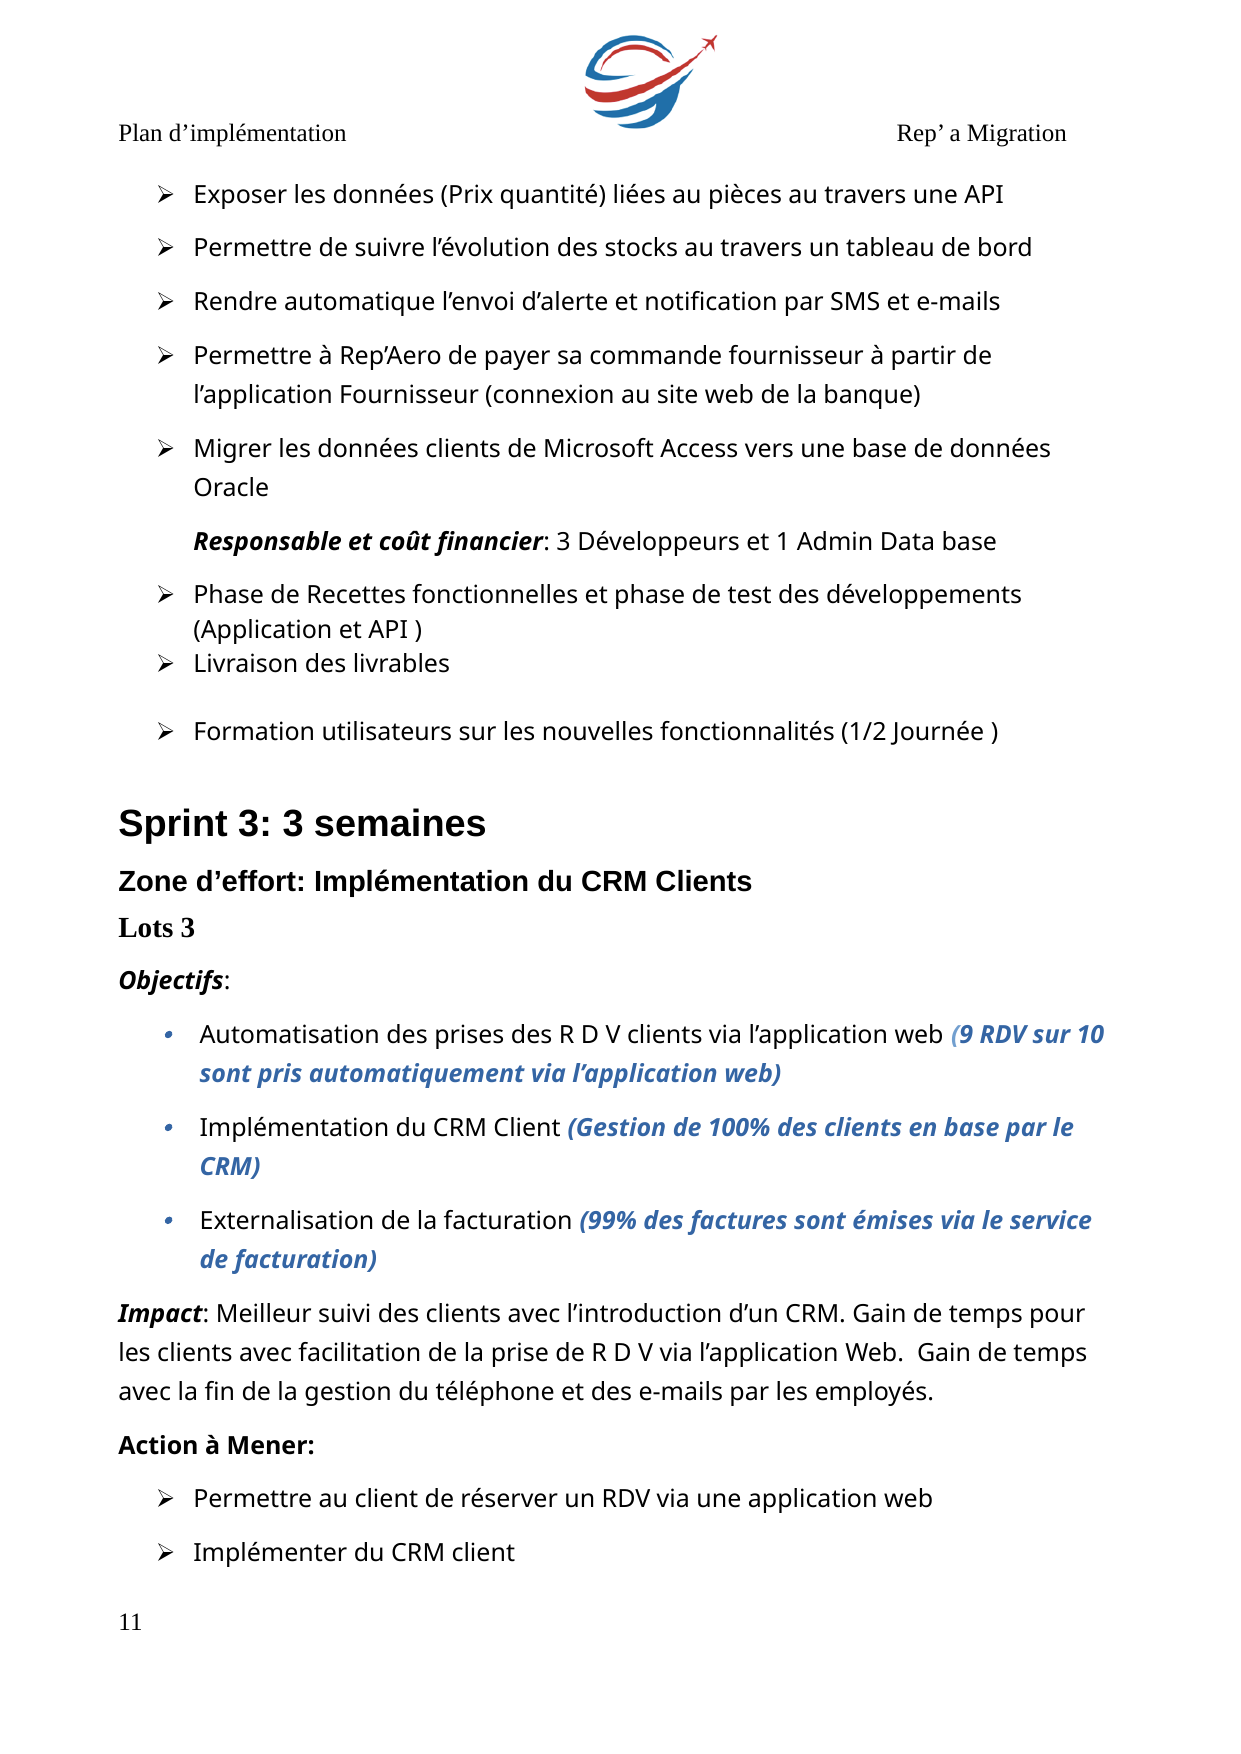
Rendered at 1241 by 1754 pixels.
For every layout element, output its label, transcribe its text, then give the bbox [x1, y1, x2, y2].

list Responsable et coût financier: 3 Développeurs et 1 Admin Data base [156, 523, 1122, 557]
list Migrer les données clients de Microsoft Access vers une base de données Oracle [156, 431, 1122, 504]
list Automatisation des prises des R D V clients via l’application web (9 RDV sur 10 sont pris automatiquement via l’application web) [162, 1017, 1122, 1090]
list Rendre automatique l’envoi d’alerte et notification par SMS et e-mails [156, 284, 1122, 318]
subtitle Sprint 3: 3 semaines [118, 801, 1122, 845]
list Permettre à Rep’Aero de payer sa commande fournisseur à partir de l’application Fournisseur (connexion au site web de la banque) [156, 338, 1122, 411]
subtitle Zone d’effort: Implémentation du CRM Clients [118, 864, 1122, 897]
list Implémenter du CRM client [156, 1535, 1122, 1569]
list Livraison des livrables [156, 645, 1122, 679]
text Objectifs: [118, 963, 1122, 997]
list Exposer les données (Prix quantité) liées au pièces au travers une API [156, 176, 1122, 210]
list Implémentation du CRM Client (Gestion de 100% des clients en base par le CRM) [162, 1109, 1122, 1183]
list Phase de Recettes fonctionnelles et phase de test des développements (Application et API ) [156, 577, 1122, 645]
list Externalisation de la facturation (99% des factures sont émises via le service de facturation) [162, 1202, 1122, 1276]
list Permettre de suivre l’évolution des stocks au travers un tableau de bord [156, 230, 1122, 264]
text Impact: Meilleur suivi des clients avec l’introduction d’un CRM. Gain de temps pour les clients avec facilitation de la prise de R D V via l’application Web. Gain de temps avec la fin de la gestion du téléphone et des e-mails par les employés. [118, 1295, 1122, 1408]
text Action à Mener: [118, 1427, 1122, 1461]
list Formation utilisateurs sur les nouvelles fonctionnalités (1/2 Journée ) [156, 713, 1122, 747]
text Lots 3 [118, 910, 1122, 943]
list Permettre au client de réserver un RDV via une application web [156, 1481, 1122, 1515]
picture [577, 14, 723, 155]
